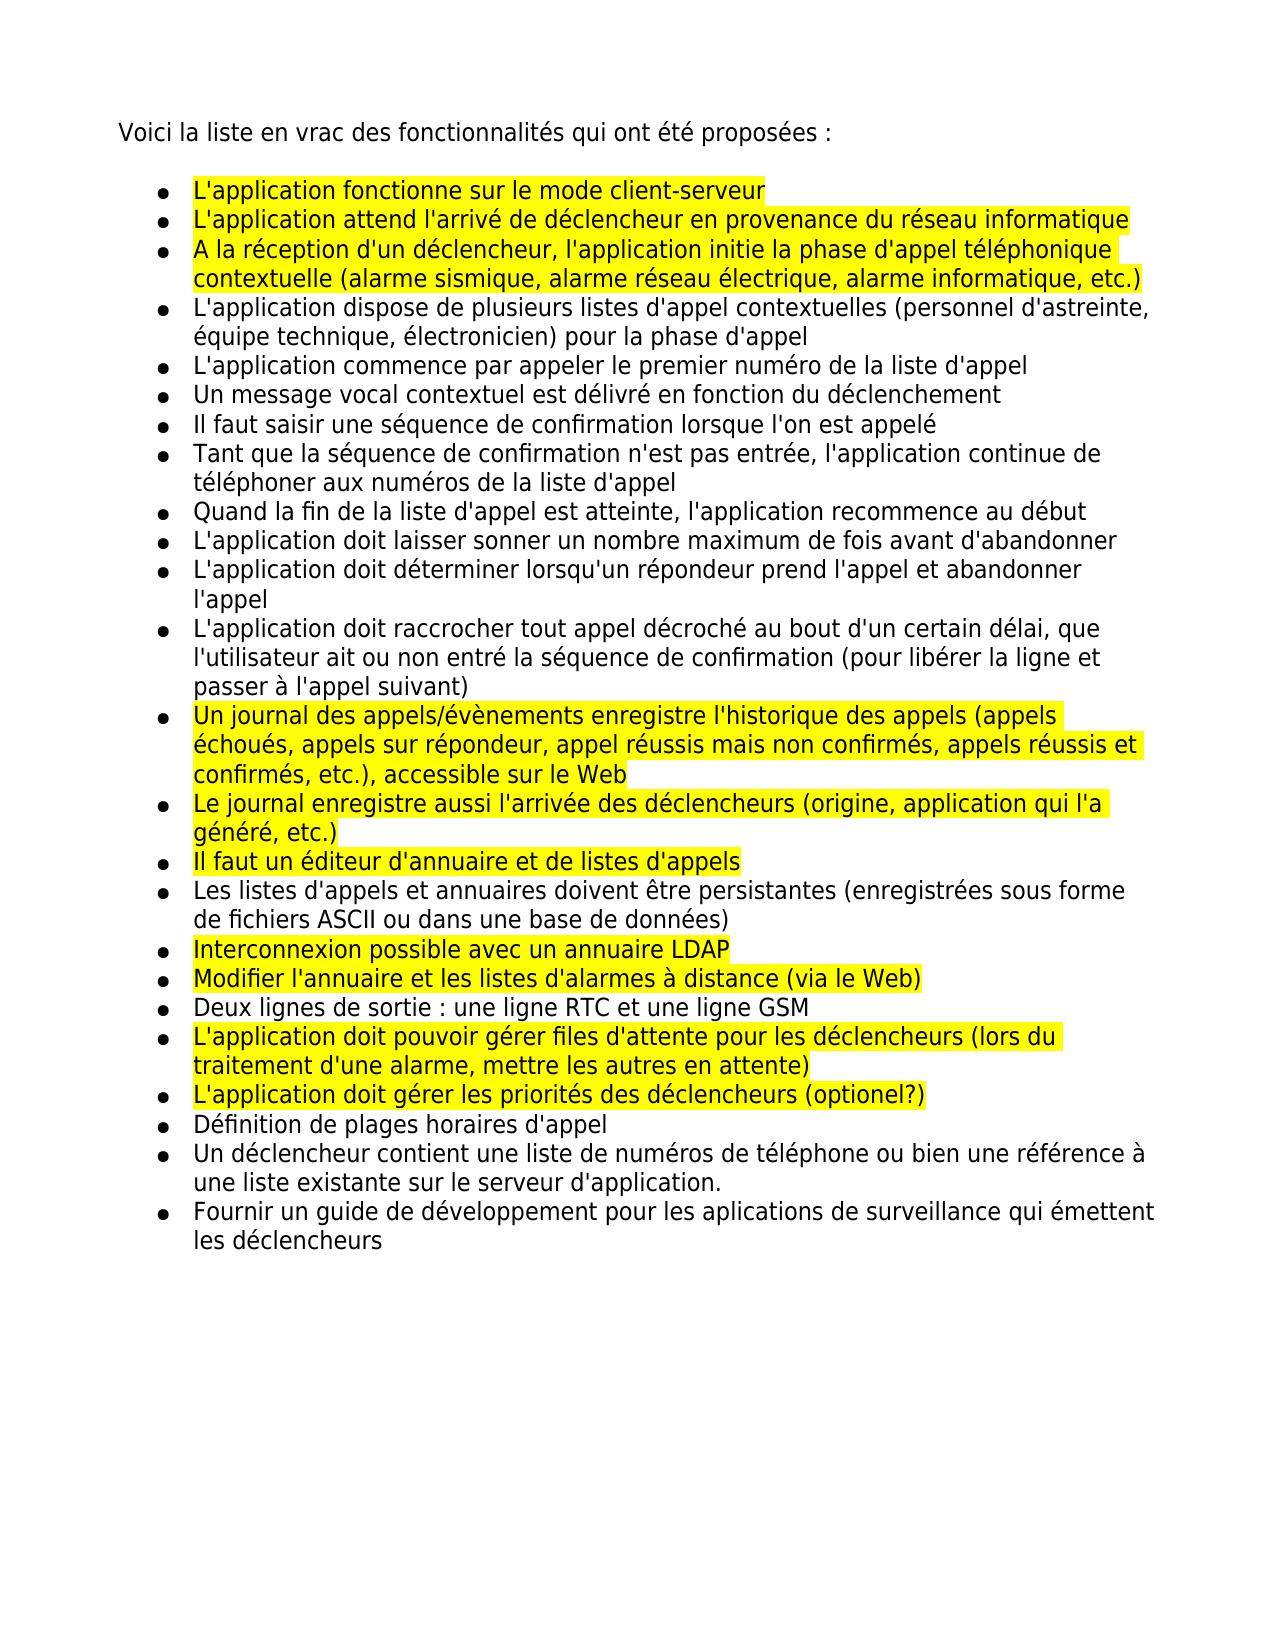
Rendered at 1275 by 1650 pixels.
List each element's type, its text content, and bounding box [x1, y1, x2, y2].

list L'application dispose de plusieurs listes d'appel contextuelles (personnel d'astreinte, équipe technique, électronicien) pour la phase d'appel [156, 293, 1157, 351]
list L'application commence par appeler le premier numéro de la liste d'appel [156, 351, 1157, 381]
list Interconnexion possible avec un annuaire LDAP [156, 935, 1157, 964]
list A la réception d'un déclencheur, l'application initie la phase d'appel téléphonique contextuelle (alarme sismique, alarme réseau électrique, alarme informatique, etc.) [156, 235, 1157, 293]
list Modifier l'annuaire et les listes d'alarmes à distance (via le Web) [156, 964, 1157, 993]
list Définition de plages horaires d'appel [156, 1110, 1157, 1139]
list L'application doit laisser sonner un nombre maximum de fois avant d'abandonner [156, 526, 1157, 556]
list L'application doit raccrocher tout appel décroché au bout d'un certain délai, que l'utilisateur ait ou non entré la séquence de confirmation (pour libérer la ligne et passer à l'appel suivant) [156, 614, 1157, 701]
list L'application attend l'arrivé de déclencheur en provenance du réseau informatique [156, 206, 1157, 235]
list L'application doit pouvoir gérer files d'attente pour les déclencheurs (lors du traitement d'une alarme, mettre les autres en attente) [156, 1022, 1157, 1081]
list Il faut saisir une séquence de confirmation lorsque l'on est appelé [156, 410, 1157, 439]
list L'application doit gérer les priorités des déclencheurs (optionel?) [156, 1081, 1157, 1110]
list Un journal des appels/évènements enregistre l'historique des appels (appels échoués, appels sur répondeur, appel réussis mais non confirmés, appels réussis et confirmés, etc.), accessible sur le Web [156, 701, 1157, 789]
list Quand la fin de la liste d'appel est atteinte, l'application recommence au début [156, 497, 1157, 526]
list Les listes d'appels et annuaires doivent être persistantes (enregistrées sous forme de fichiers ASCII ou dans une base de données) [156, 876, 1157, 935]
list Tant que la séquence de confirmation n'est pas entrée, l'application continue de téléphoner aux numéros de la liste d'appel [156, 439, 1157, 497]
list Fournir un guide de développement pour les aplications de surveillance qui émettent les déclencheurs [156, 1197, 1157, 1256]
list Il faut un éditeur d'annuaire et de listes d'appels [156, 847, 1157, 876]
list Un message vocal contextuel est délivré en fonction du déclenchement [156, 381, 1157, 410]
list Le journal enregistre aussi l'arrivée des déclencheurs (origine, application qui l'a généré, etc.) [156, 789, 1157, 847]
list L'application fonctionne sur le mode client-serveur [156, 176, 1157, 206]
list Un déclencheur contient une liste de numéros de téléphone ou bien une référence à une liste existante sur le serveur d'application. [156, 1139, 1157, 1197]
text Voici la liste en vrac des fonctionnalités qui ont été proposées : [118, 118, 1157, 147]
list L'application doit déterminer lorsqu'un répondeur prend l'appel et abandonner l'appel [156, 556, 1157, 614]
list Deux lignes de sortie : une ligne RTC et une ligne GSM [156, 993, 1157, 1022]
